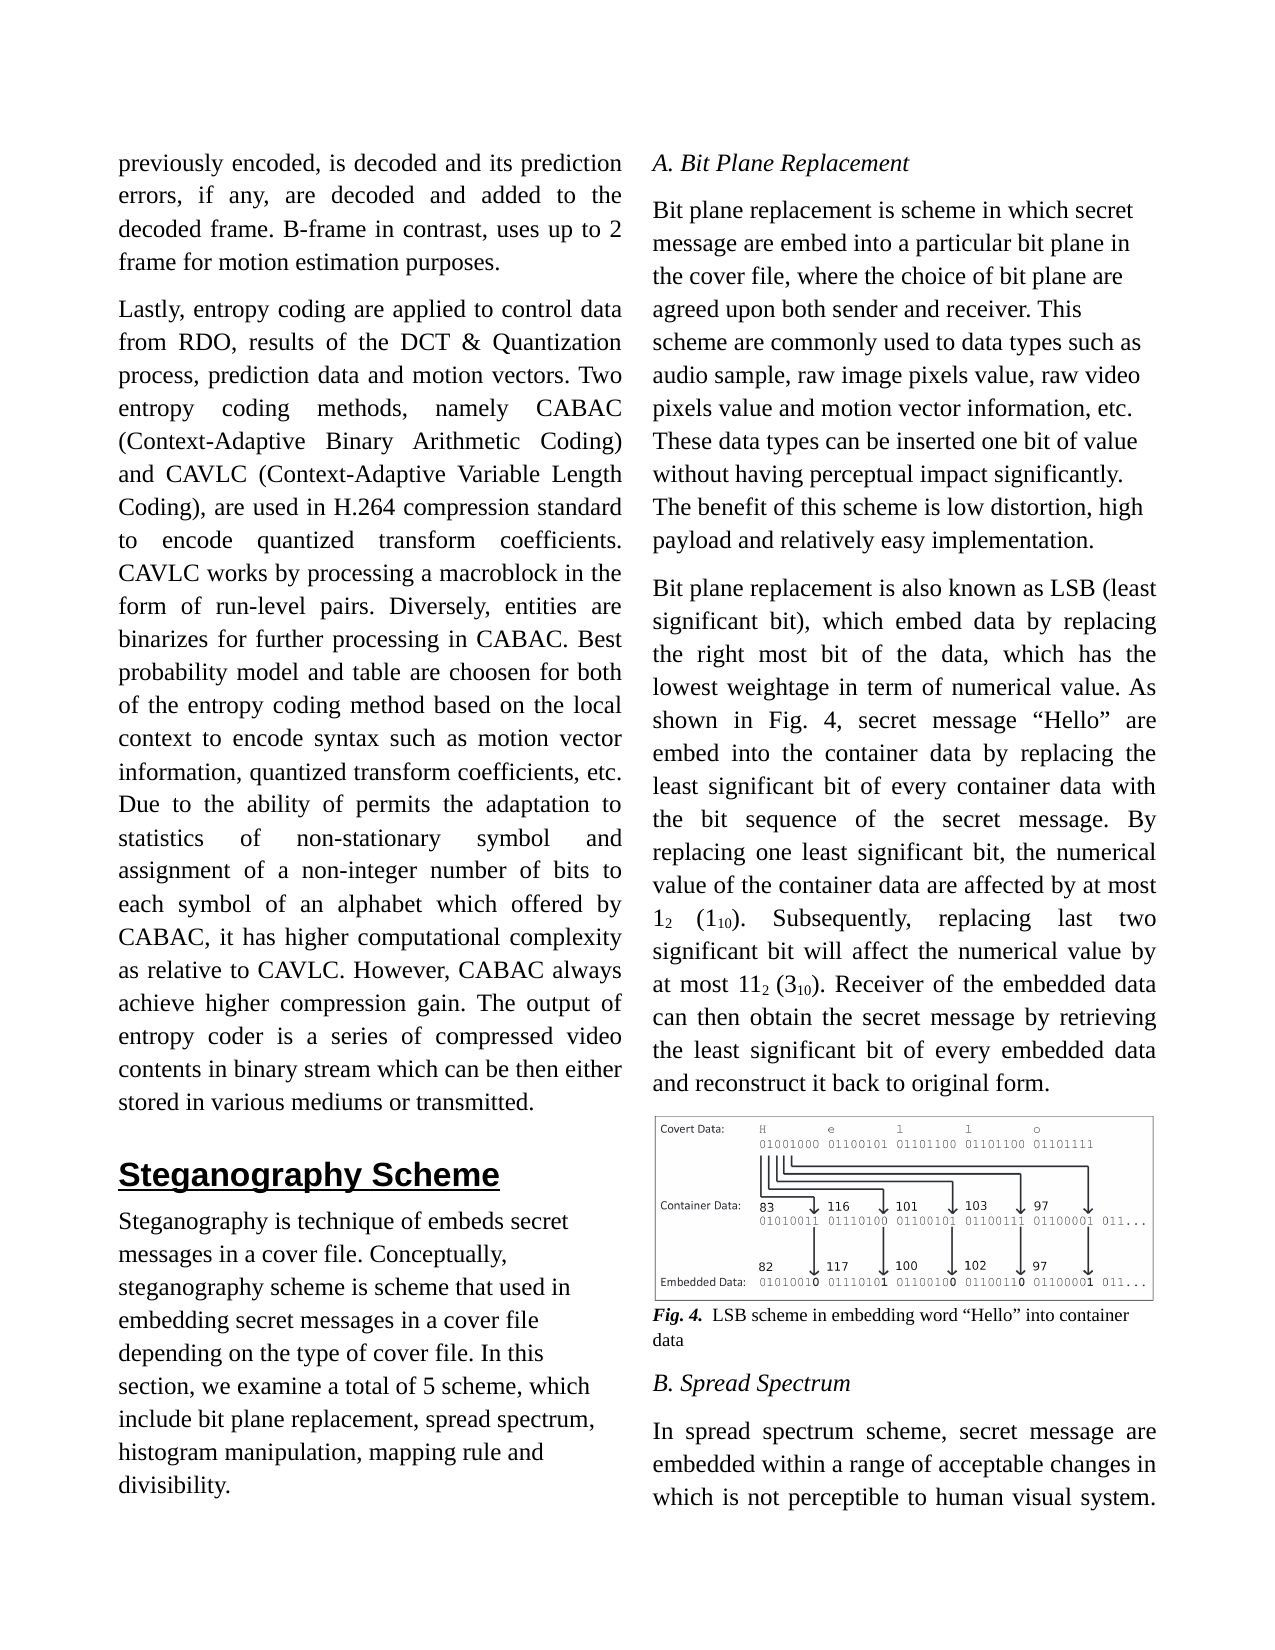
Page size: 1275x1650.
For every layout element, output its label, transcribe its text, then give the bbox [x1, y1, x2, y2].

text A. Bit Plane Replacement [652, 148, 1157, 176]
text In spread spectrum scheme, secret message are embedded within a range of acceptable changes in which is not perceptible to human visual system. [652, 1416, 1157, 1511]
text Lastly, entropy coding are applied to control data from RDO, results of the DCT & Quantization process, prediction data and motion vectors. Two entropy coding methods, namely CABAC (Context-Adaptive Binary Arithmetic Coding) and CAVLC (Context-Adaptive Variable Length Coding), are used in H.264 compression standard to encode quantized transform coefficients. CAVLC works by processing a macroblock in the form of run-level pairs. Diversely, entities are binarizes for further processing in CABAC. Best probability model and table are choosen for both of the entropy coding method based on the local context to encode syntax such as motion vector information, quantized transform coefficients, etc. Due to the ability of permits the adaptation to statistics of non-stationary symbol and assignment of a non-integer number of bits to each symbol of an alphabet which offered by CABAC, it has higher computational complexity as relative to CAVLC. However, CABAC always achieve higher compression gain. The output of entropy coder is a series of compressed video contents in binary stream which can be then either stored in various mediums or transmitted. [118, 294, 622, 1116]
text previously encoded, is decoded and its prediction errors, if any, are decoded and added to the decoded frame. B-frame in contrast, uses up to 2 frame for motion estimation purposes. [118, 148, 622, 275]
text Fig. 4. LSB scheme in embedding word “Hello” into container data [652, 1116, 1157, 1350]
text Bit plane replacement is scheme in which secret message are embed into a particular bit plane in the cover file, where the choice of bit plane are agreed upon both sender and receiver. This scheme are commonly used to data types such as audio sample, raw image pixels value, raw video pixels value and motion vector information, etc. These data types can be inserted one bit of value without having perceptual impact significantly. The benefit of this scheme is low distortion, high payload and relatively easy implementation. [652, 195, 1157, 554]
text B. Spread Spectrum [652, 1368, 1157, 1397]
picture [654, 1116, 1154, 1301]
text Steganography is technique of embeds secret messages in a cover file. Conceptually, steganography scheme is scheme that used in embedding secret messages in a cover file depending on the type of cover file. In this section, we examine a total of 5 scheme, which include bit plane replacement, spread spectrum, histogram manipulation, mapping rule and divisibility. [118, 1206, 622, 1499]
subtitle Steganography Scheme [118, 1155, 622, 1194]
text Bit plane replacement is also known as LSB (least significant bit), which embed data by replacing the right most bit of the data, which has the lowest weightage in term of numerical value. As shown in Fig. 4, secret message “Hello” are embed into the container data by replacing the least significant bit of every container data with the bit sequence of the secret message. By replacing one least significant bit, the numerical value of the container data are affected by at most 12 (110). Subsequently, replacing last two significant bit will affect the numerical value by at most 112 (310). Receiver of the embedded data can then obtain the secret message by retrieving the least significant bit of every embedded data and reconstruct it back to original form. [652, 573, 1157, 1097]
